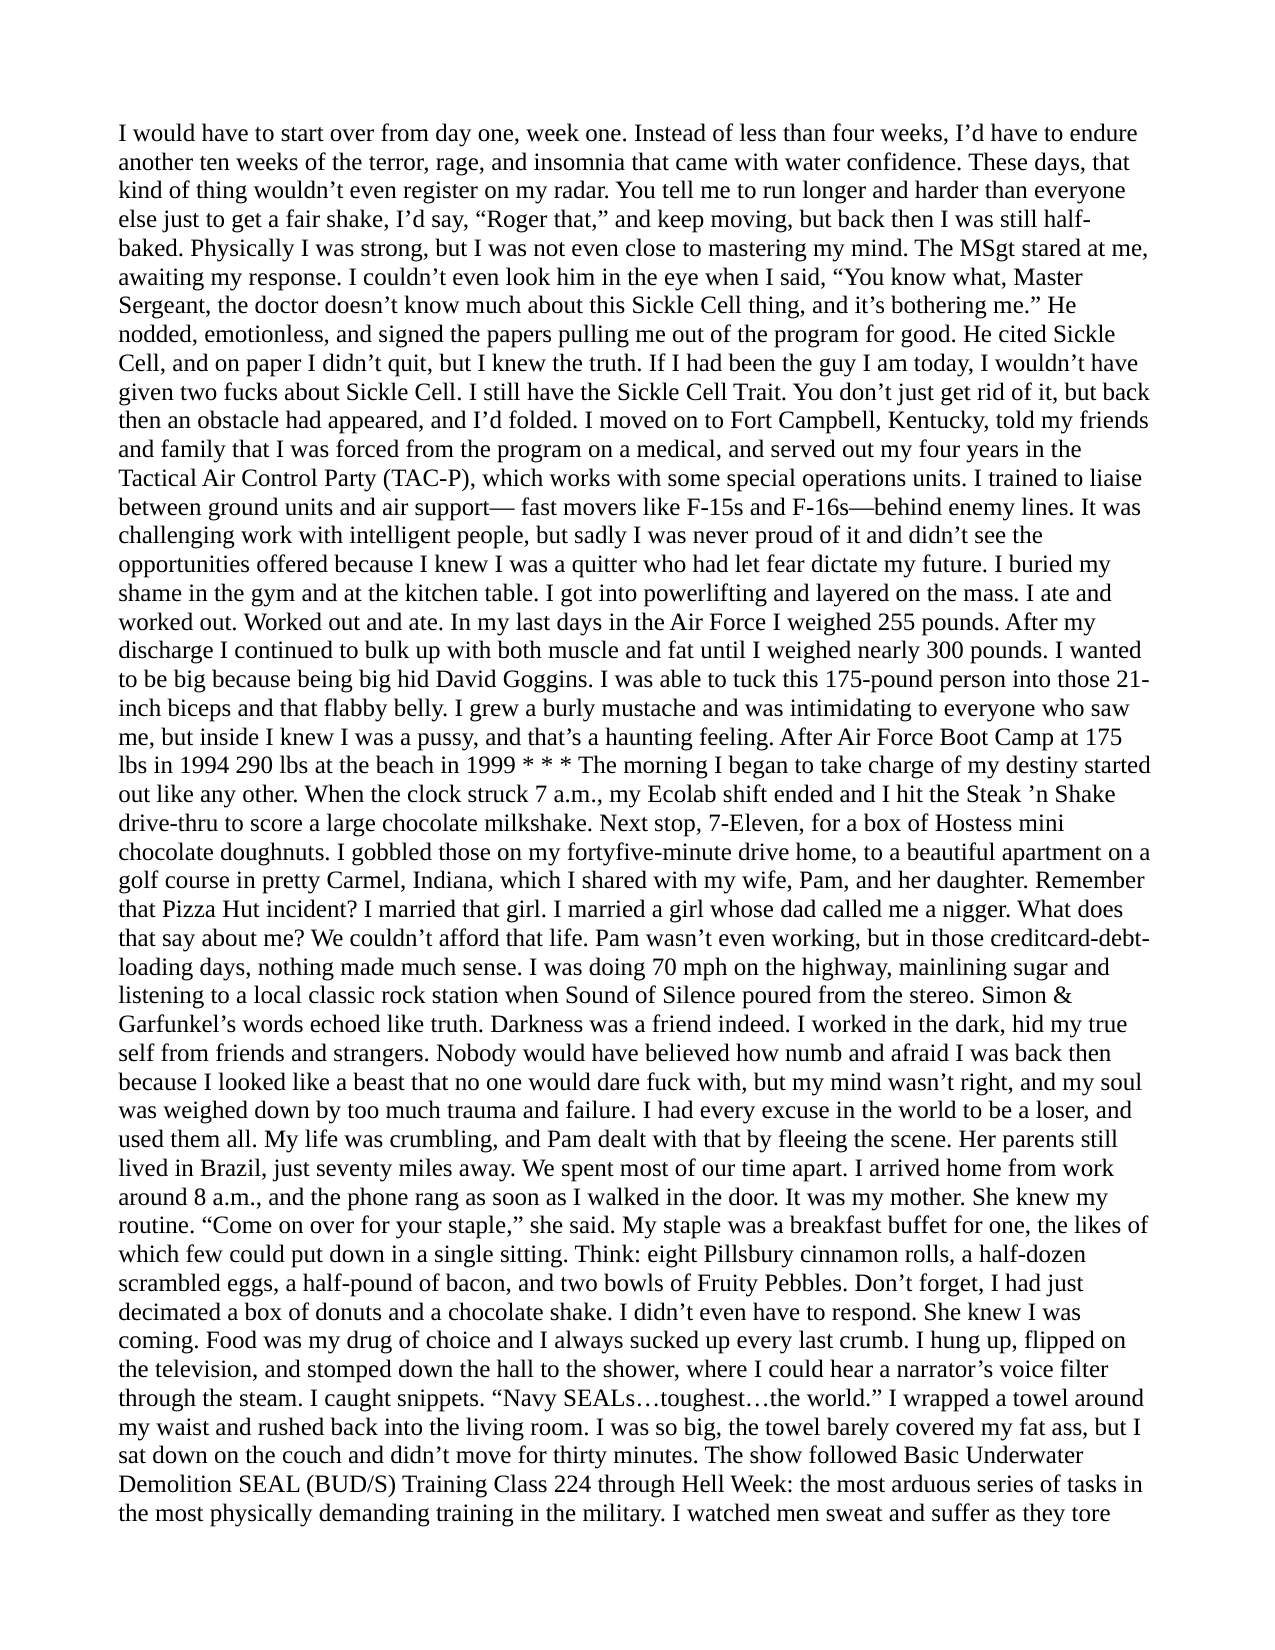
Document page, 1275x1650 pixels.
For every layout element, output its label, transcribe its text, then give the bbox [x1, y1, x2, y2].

text I would have to start over from day one, week one. Instead of less than four weeks, I’d have to endure another ten weeks of the terror, rage, and insomnia that came with water confidence. These days, that kind of thing wouldn’t even register on my radar. You tell me to run longer and harder than everyone else just to get a fair shake, I’d say, “Roger that,” and keep moving, but back then I was still half-baked. Physically I was strong, but I was not even close to mastering my mind. The MSgt stared at me, awaiting my response. I couldn’t even look him in the eye when I said, “You know what, Master Sergeant, the doctor doesn’t know much about this Sickle Cell thing, and it’s bothering me.” He nodded, emotionless, and signed the papers pulling me out of the program for good. He cited Sickle Cell, and on paper I didn’t quit, but I knew the truth. If I had been the guy I am today, I wouldn’t have given two fucks about Sickle Cell. I still have the Sickle Cell Trait. You don’t just get rid of it, but back then an obstacle had appeared, and I’d folded. I moved on to Fort Campbell, Kentucky, told my friends and family that I was forced from the program on a medical, and served out my four years in the Tactical Air Control Party (TAC-P), which works with some special operations units. I trained to liaise between ground units and air support— fast movers like F-15s and F-16s—behind enemy lines. It was challenging work with intelligent people, but sadly I was never proud of it and didn’t see the opportunities offered because I knew I was a quitter who had let fear dictate my future. I buried my shame in the gym and at the kitchen table. I got into powerlifting and layered on the mass. I ate and worked out. Worked out and ate. In my last days in the Air Force I weighed 255 pounds. After my discharge I continued to bulk up with both muscle and fat until I weighed nearly 300 pounds. I wanted to be big because being big hid David Goggins. I was able to tuck this 175-pound person into those 21-inch biceps and that flabby belly. I grew a burly mustache and was intimidating to everyone who saw me, but inside I knew I was a pussy, and that’s a haunting feeling. After Air Force Boot Camp at 175 lbs in 1994 290 lbs at the beach in 1999 * * * The morning I began to take charge of my destiny started out like any other. When the clock struck 7 a.m., my Ecolab shift ended and I hit the Steak ’n Shake drive-thru to score a large chocolate milkshake. Next stop, 7-Eleven, for a box of Hostess mini chocolate doughnuts. I gobbled those on my fortyfive-minute drive home, to a beautiful apartment on a golf course in pretty Carmel, Indiana, which I shared with my wife, Pam, and her daughter. Remember that Pizza Hut incident? I married that girl. I married a girl whose dad called me a nigger. What does that say about me? We couldn’t afford that life. Pam wasn’t even working, but in those creditcard-debt-loading days, nothing made much sense. I was doing 70 mph on the highway, mainlining sugar and listening to a local classic rock station when Sound of Silence poured from the stereo. Simon & Garfunkel’s words echoed like truth. Darkness was a friend indeed. I worked in the dark, hid my true self from friends and strangers. Nobody would have believed how numb and afraid I was back then because I looked like a beast that no one would dare fuck with, but my mind wasn’t right, and my soul was weighed down by too much trauma and failure. I had every excuse in the world to be a loser, and used them all. My life was crumbling, and Pam dealt with that by fleeing the scene. Her parents still lived in Brazil, just seventy miles away. We spent most of our time apart. I arrived home from work around 8 a.m., and the phone rang as soon as I walked in the door. It was my mother. She knew my routine. “Come on over for your staple,” she said. My staple was a breakfast buffet for one, the likes of which few could put down in a single sitting. Think: eight Pillsbury cinnamon rolls, a half-dozen scrambled eggs, a half-pound of bacon, and two bowls of Fruity Pebbles. Don’t forget, I had just decimated a box of donuts and a chocolate shake. I didn’t even have to respond. She knew I was coming. Food was my drug of choice and I always sucked up every last crumb. I hung up, flipped on the television, and stomped down the hall to the shower, where I could hear a narrator’s voice filter through the steam. I caught snippets. “Navy SEALs…toughest…the world.” I wrapped a towel around my waist and rushed back into the living room. I was so big, the towel barely covered my fat ass, but I sat down on the couch and didn’t move for thirty minutes. The show followed Basic Underwater Demolition SEAL (BUD/S) Training Class 224 through Hell Week: the most arduous series of tasks in the most physically demanding training in the military. I watched men sweat and suffer as they tore [118, 118, 1157, 1527]
